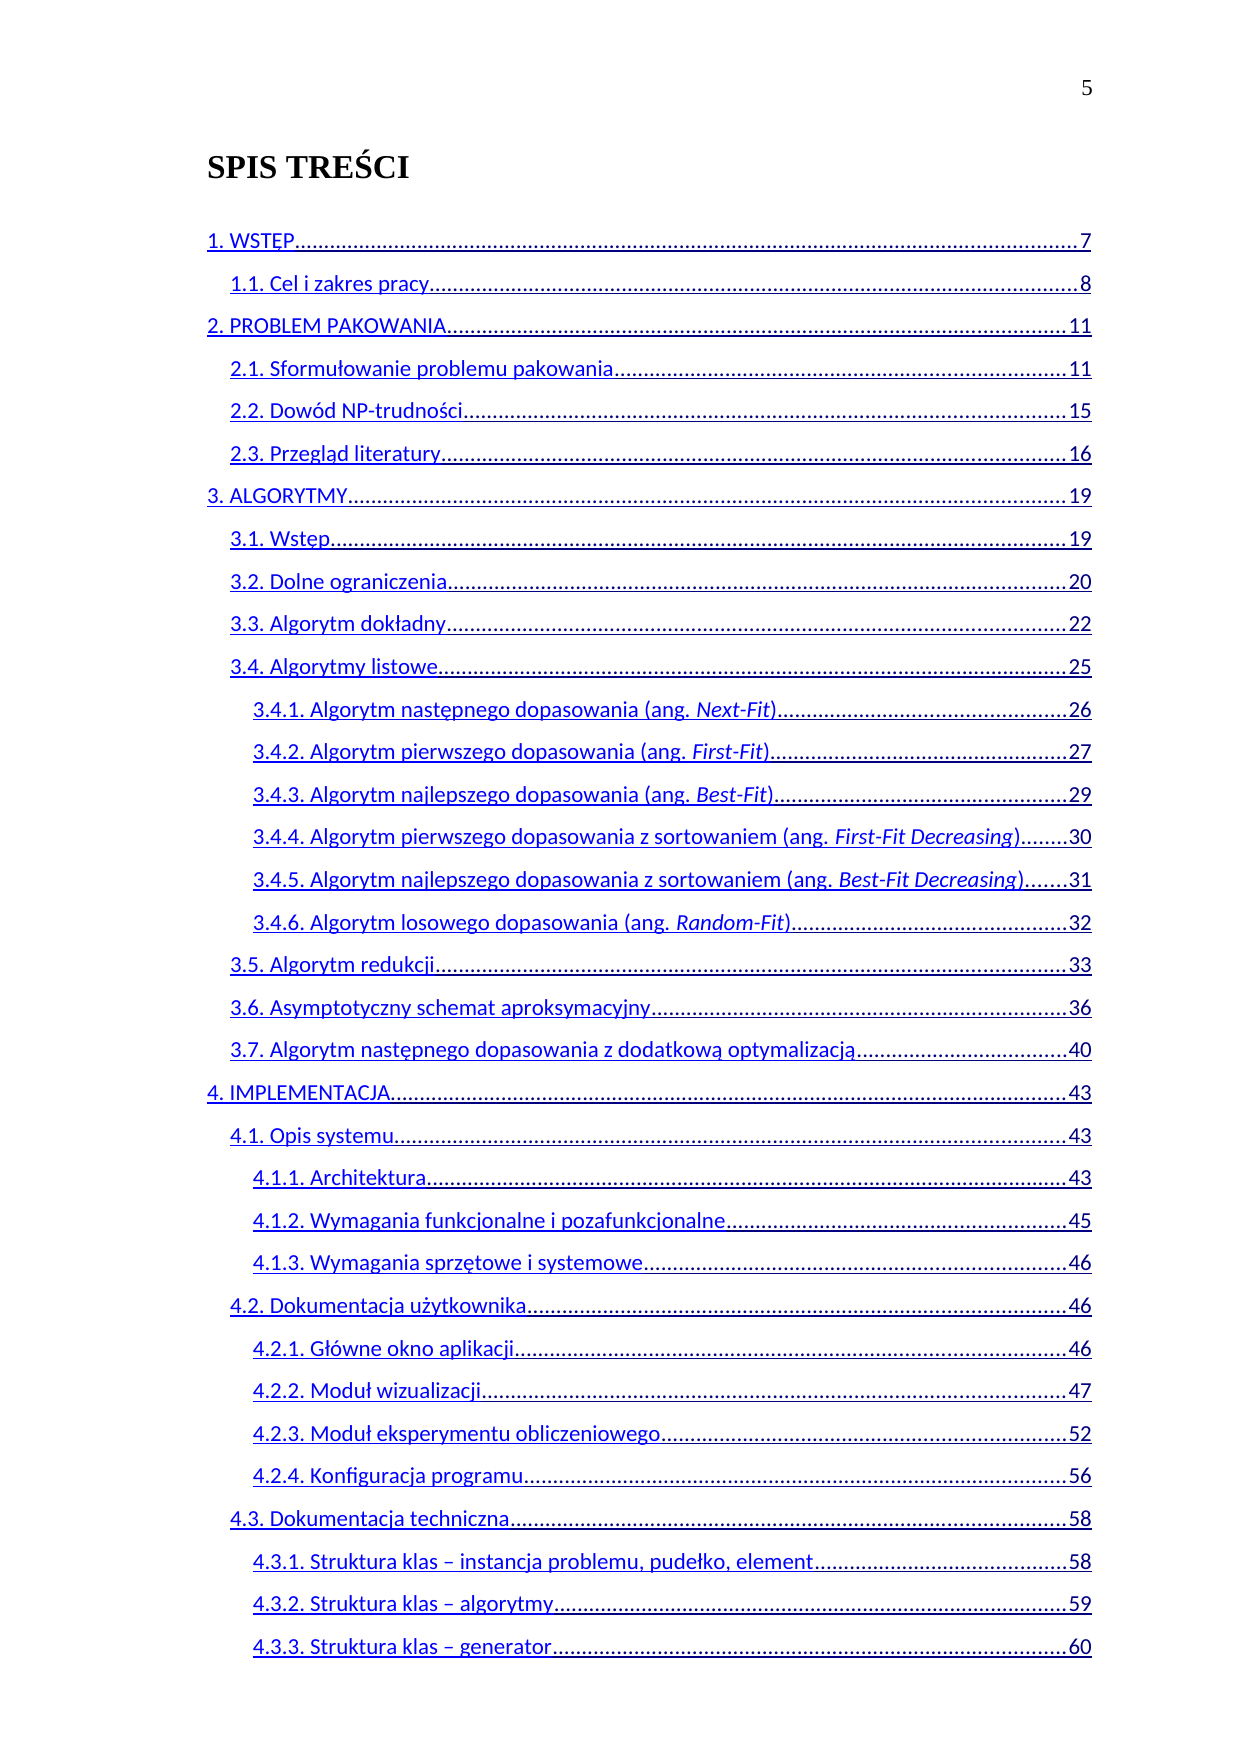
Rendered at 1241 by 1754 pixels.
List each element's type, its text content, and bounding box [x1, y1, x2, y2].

text 3.3. Algorytm dokładny 22 [230, 609, 1092, 634]
text 4.3. Dokumentacja techniczna 58 [230, 1504, 1092, 1528]
text 3.4.4. Algorytm pierwszego dopasowania z sortowaniem (ang. First-Fit Decreasing) 30 [253, 822, 1092, 847]
text 4.1.1. Architektura 43 [253, 1163, 1092, 1187]
text 1. WSTĘP 7 [207, 226, 1092, 254]
text 2. PROBLEM PAKOWANIA 11 [207, 311, 1092, 335]
text 3.5. Algorytm redukcji 33 [230, 950, 1092, 974]
text 4.2.4. Konfiguracja programu 56 [253, 1462, 1092, 1486]
text 4.2.1. Główne okno aplikacji 46 [253, 1334, 1092, 1358]
text 3.2. Dolne ograniczenia 20 [230, 567, 1092, 591]
text 3.4. Algorytmy listowe 25 [230, 652, 1092, 676]
text 2.2. Dowód NP-trudności 15 [230, 396, 1092, 421]
text 4.1.3. Wymagania sprzętowe i systemowe 46 [253, 1248, 1092, 1273]
text SPIS TREŚCI [207, 148, 1092, 186]
text 4.1. Opis systemu 43 [230, 1121, 1092, 1145]
text 3. ALGORYTMY 19 [207, 482, 1092, 506]
text 3.7. Algorytm następnego dopasowania z dodatkową optymalizacją 40 [230, 1036, 1092, 1060]
text 4.3.1. Struktura klas – instancja problemu, pudełko, element 58 [253, 1547, 1092, 1571]
text 4.3.3. Struktura klas – generator 60 [253, 1632, 1092, 1656]
text 3.4.3. Algorytm najlepszego dopasowania (ang. Best-Fit) 29 [253, 780, 1092, 804]
text 1.1. Cel i zakres pracy 8 [230, 269, 1092, 297]
text 4.3.2. Struktura klas – algorytmy 59 [253, 1589, 1092, 1613]
text 4.1.2. Wymagania funkcjonalne i pozafunkcjonalne 45 [253, 1206, 1092, 1230]
text 3.4.6. Algorytm losowego dopasowania (ang. Random-Fit) 32 [253, 908, 1092, 932]
text 4. IMPLEMENTACJA 43 [207, 1078, 1092, 1102]
text 4.2.2. Moduł wizualizacji 47 [253, 1376, 1092, 1401]
text 3.4.5. Algorytm najlepszego dopasowania z sortowaniem (ang. Best-Fit Decreasing) 31 [253, 865, 1092, 889]
text 3.1. Wstęp 19 [230, 524, 1092, 548]
text 3.4.2. Algorytm pierwszego dopasowania (ang. First-Fit) 27 [253, 737, 1092, 761]
text 2.3. Przegląd literatury 16 [230, 439, 1092, 463]
text 4.2. Dokumentacja użytkownika 46 [230, 1291, 1092, 1315]
text 4.2.3. Moduł eksperymentu obliczeniowego 52 [253, 1419, 1092, 1443]
text 3.4.1. Algorytm następnego dopasowania (ang. Next-Fit) 26 [253, 695, 1092, 719]
text 2.1. Sformułowanie problemu pakowania 11 [230, 354, 1092, 378]
text 3.6. Asymptotyczny schemat aproksymacyjny 36 [230, 993, 1092, 1017]
